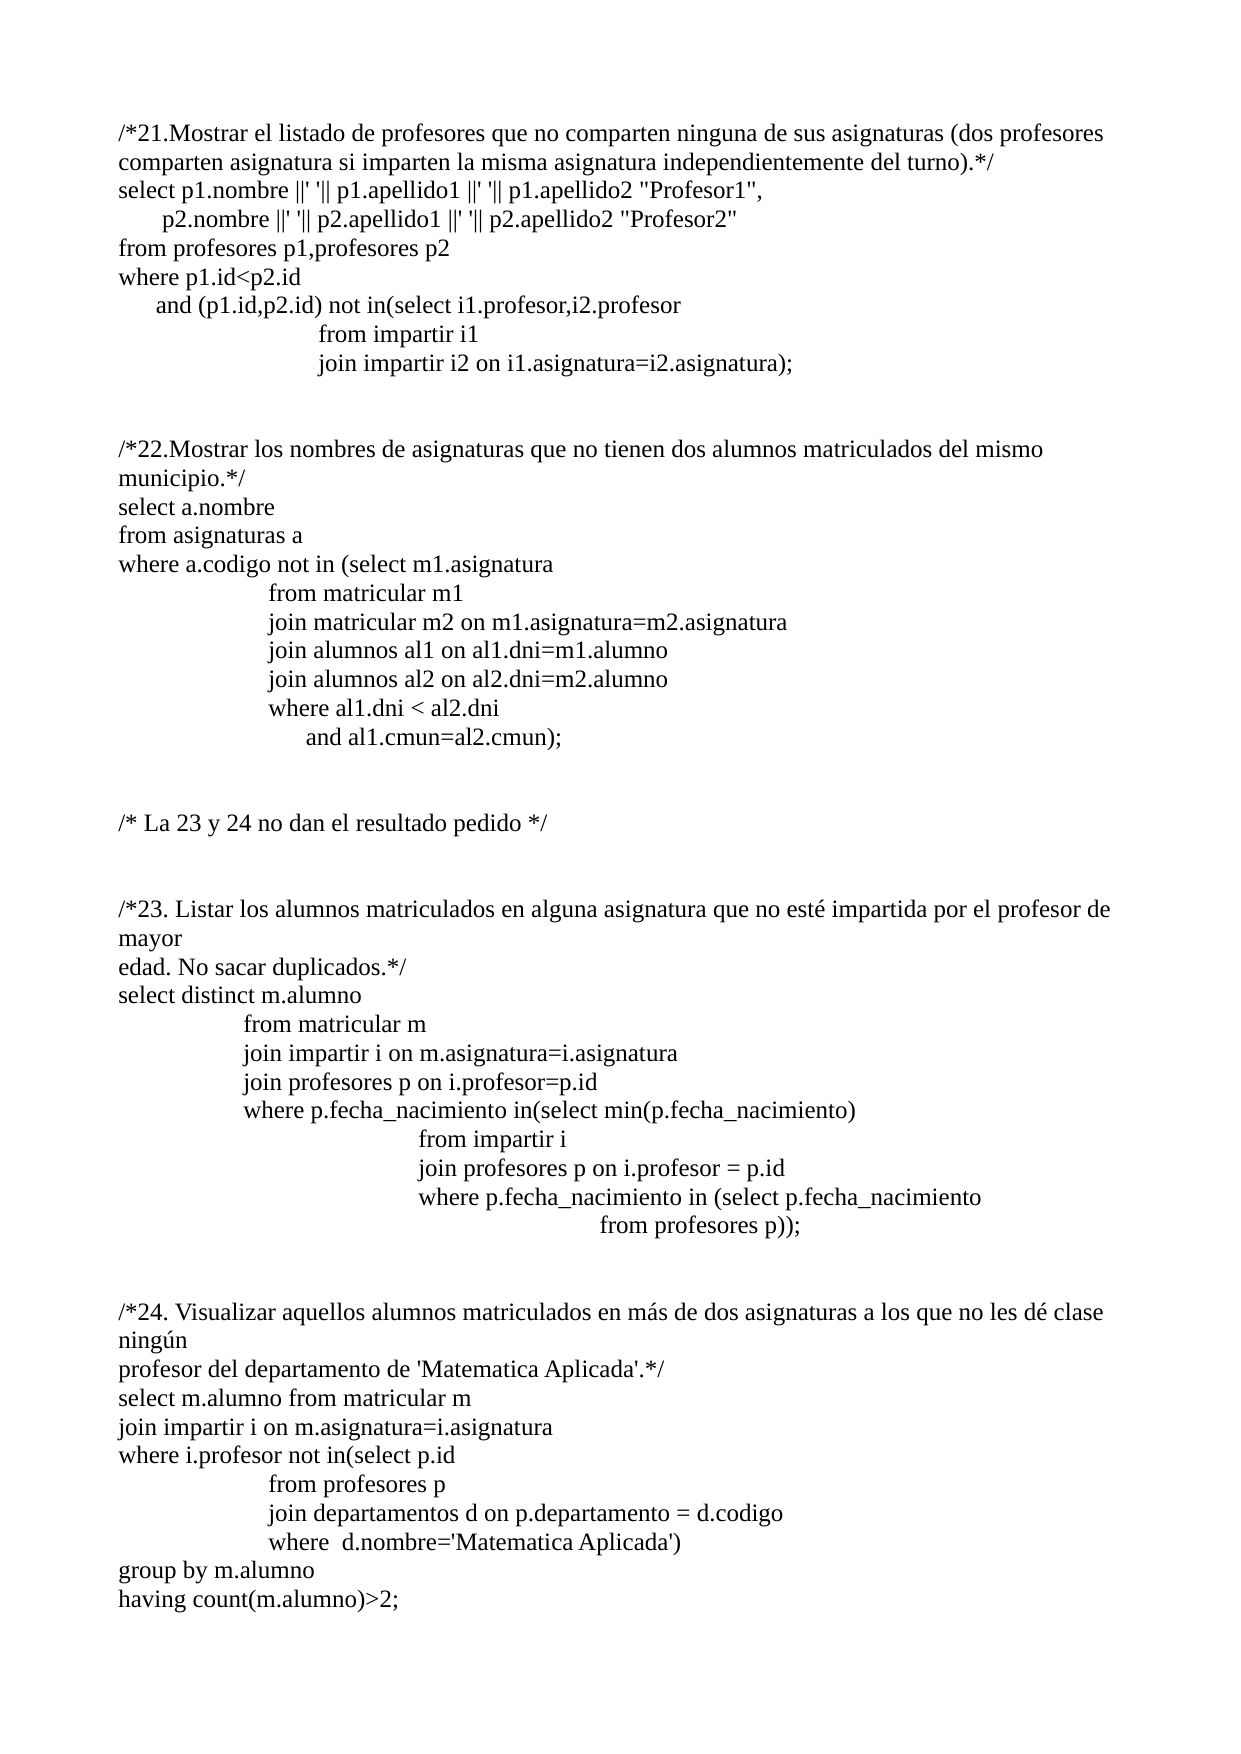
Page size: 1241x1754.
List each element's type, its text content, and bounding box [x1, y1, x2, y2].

text select a.nombre [118, 492, 1122, 521]
text where p1.id<p2.id [118, 262, 1122, 291]
text join profesores p on i.profesor=p.id [118, 1067, 1122, 1096]
text where al1.dni < al2.dni [118, 693, 1122, 722]
text from asignaturas a [118, 521, 1122, 549]
text from impartir i [118, 1124, 1122, 1153]
text profesor del departamento de 'Matematica Aplicada'.*/ [118, 1354, 1122, 1383]
text from profesores p [118, 1469, 1122, 1498]
text where p.fecha_nacimiento in(select min(p.fecha_nacimiento) [118, 1096, 1122, 1124]
text edad. No sacar duplicados.*/ [118, 952, 1122, 981]
text /* La 23 y 24 no dan el resultado pedido */ [118, 808, 1122, 837]
text /*24. Visualizar aquellos alumnos matriculados en más de dos asignaturas a los que no les dé clase ningún [118, 1297, 1122, 1354]
text select distinct m.alumno [118, 981, 1122, 1009]
text join impartir i on m.asignatura=i.asignatura [118, 1038, 1122, 1067]
text from matricular m1 [118, 578, 1122, 607]
text from profesores p1,profesores p2 [118, 233, 1122, 262]
text comparten asignatura si imparten la misma asignatura independientemente del turno).*/ [118, 147, 1122, 176]
text where d.nombre='Matematica Aplicada') [118, 1527, 1122, 1556]
text group by m.alumno [118, 1556, 1122, 1584]
text join impartir i on m.asignatura=i.asignatura [118, 1412, 1122, 1441]
text join alumnos al2 on al2.dni=m2.alumno [118, 664, 1122, 693]
text join matricular m2 on m1.asignatura=m2.asignatura [118, 607, 1122, 636]
text from profesores p)); [118, 1211, 1122, 1239]
text having count(m.alumno)>2; [118, 1584, 1122, 1613]
text where a.codigo not in (select m1.asignatura [118, 549, 1122, 578]
text join alumnos al1 on al1.dni=m1.alumno [118, 636, 1122, 664]
text join profesores p on i.profesor = p.id [118, 1153, 1122, 1182]
text /*21.Mostrar el listado de profesores que no comparten ninguna de sus asignaturas (dos profesores [118, 118, 1122, 147]
text where p.fecha_nacimiento in (select p.fecha_nacimiento [118, 1182, 1122, 1211]
text p2.nombre ||' '|| p2.apellido1 ||' '|| p2.apellido2 "Profesor2" [118, 204, 1122, 233]
text and (p1.id,p2.id) not in(select i1.profesor,i2.profesor [118, 291, 1122, 319]
text join impartir i2 on i1.asignatura=i2.asignatura); [118, 348, 1122, 377]
text select m.alumno from matricular m [118, 1383, 1122, 1412]
text /*23. Listar los alumnos matriculados en alguna asignatura que no esté impartida por el profesor de mayor [118, 894, 1122, 952]
text from matricular m [118, 1009, 1122, 1038]
text /*22.Mostrar los nombres de asignaturas que no tienen dos alumnos matriculados del mismo municipio.*/ [118, 434, 1122, 492]
text join departamentos d on p.departamento = d.codigo [118, 1498, 1122, 1527]
text and al1.cmun=al2.cmun); [118, 722, 1122, 751]
text where i.profesor not in(select p.id [118, 1441, 1122, 1469]
text from impartir i1 [118, 319, 1122, 348]
text select p1.nombre ||' '|| p1.apellido1 ||' '|| p1.apellido2 "Profesor1", [118, 176, 1122, 204]
